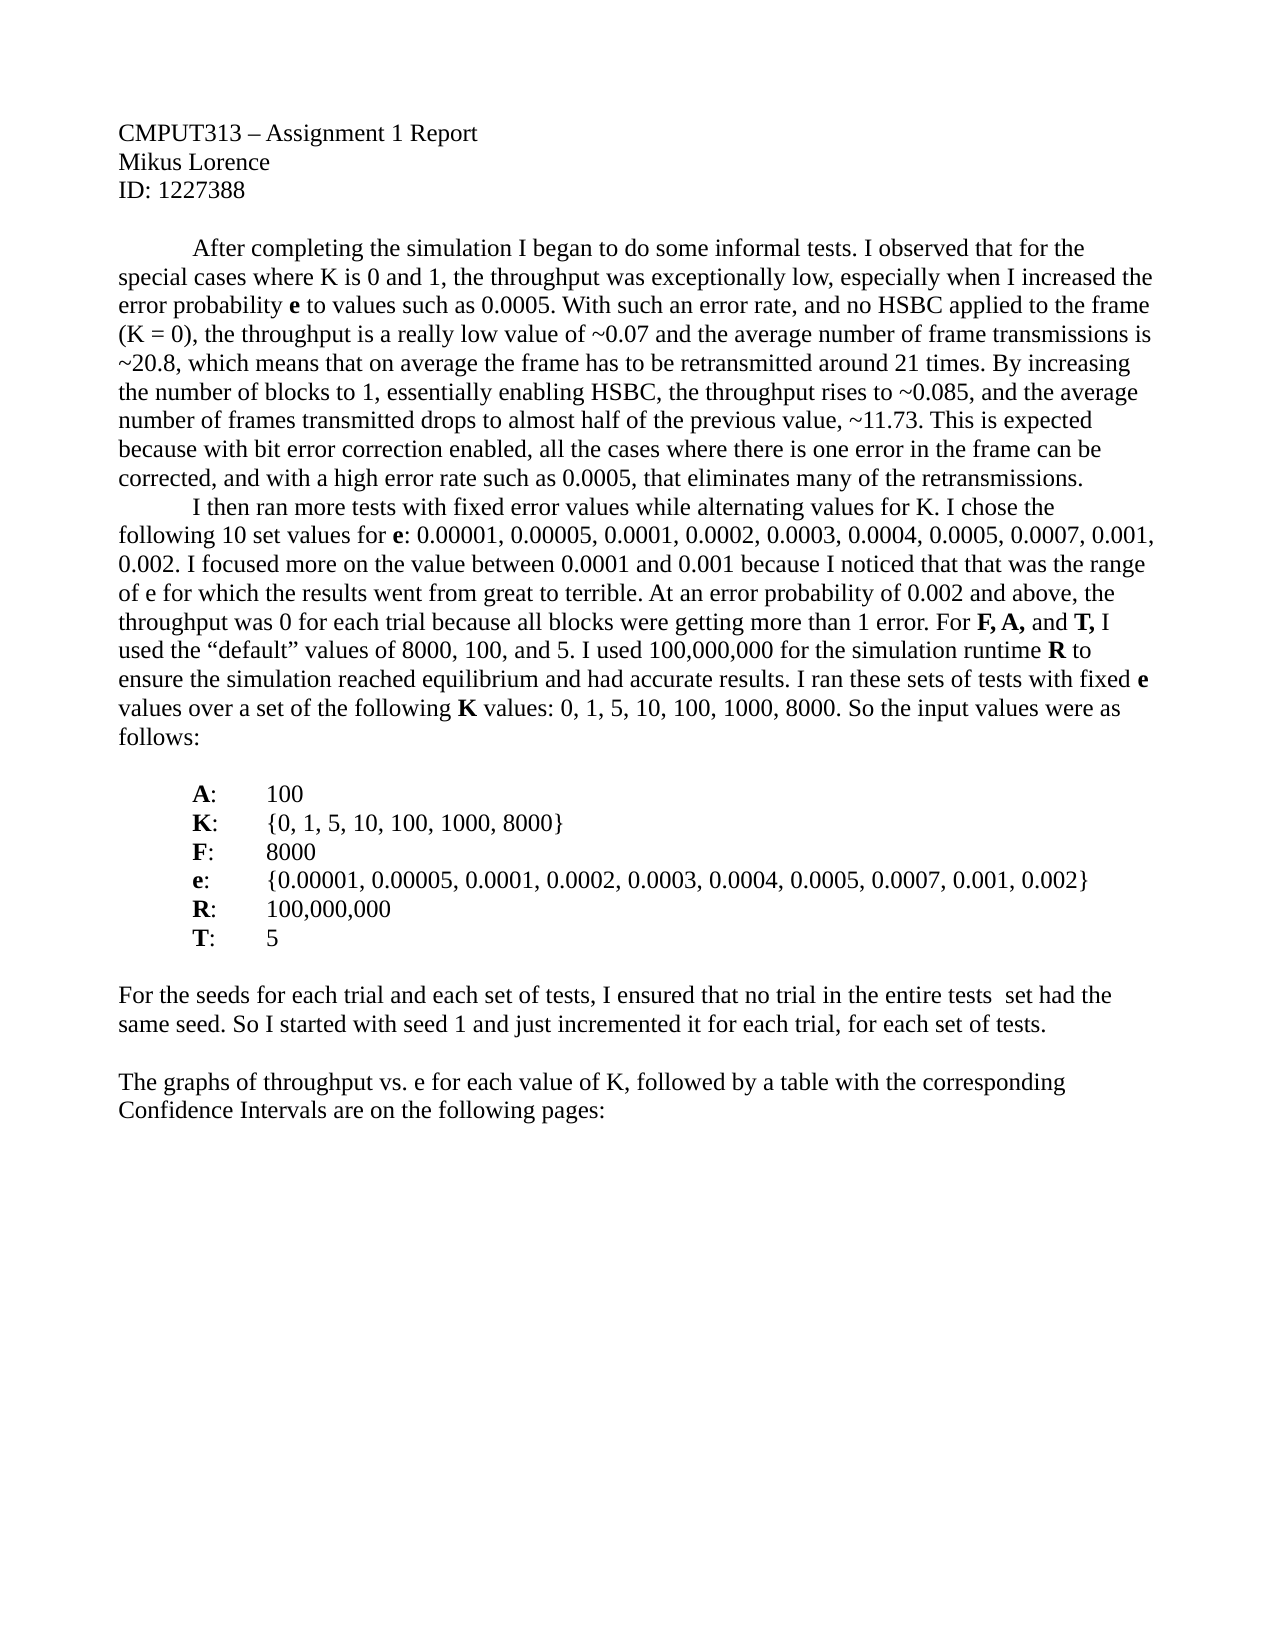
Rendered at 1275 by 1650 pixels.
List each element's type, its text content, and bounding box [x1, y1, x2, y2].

text T: 5 [118, 923, 1157, 952]
text F: 8000 [118, 837, 1157, 866]
text R: 100,000,000 [118, 894, 1157, 923]
text After completing the simulation I began to do some informal tests. I observed that for the special cases where K is 0 and 1, the throughput was exceptionally low, especially when I increased the error probability e to values such as 0.0005. With such an error rate, and no HSBC applied to the frame (K = 0), the throughput is a really low value of ~0.07 and the average number of frame transmissions is ~20.8, which means that on average the frame has to be retransmitted around 21 times. By increasing the number of blocks to 1, essentially enabling HSBC, the throughput rises to ~0.085, and the average number of frames transmitted drops to almost half of the previous value, ~11.73. This is expected because with bit error correction enabled, all the cases where there is one error in the frame can be corrected, and with a high error rate such as 0.0005, that eliminates many of the retransmissions. [118, 233, 1157, 492]
text For the seeds for each trial and each set of tests, I ensured that no trial in the entire tests set had the same seed. So I started with seed 1 and just incremented it for each trial, for each set of tests. [118, 981, 1157, 1038]
text ID: 1227388 [118, 176, 1157, 204]
text The graphs of throughput vs. e for each value of K, followed by a table with the corresponding Confidence Intervals are on the following pages: [118, 1067, 1157, 1124]
text CMPUT313 – Assignment 1 Report [118, 118, 1157, 147]
text e: {0.00001, 0.00005, 0.0001, 0.0002, 0.0003, 0.0004, 0.0005, 0.0007, 0.001, 0.002} [118, 866, 1157, 894]
text A: 100 [118, 779, 1157, 808]
text K: {0, 1, 5, 10, 100, 1000, 8000} [118, 808, 1157, 837]
text I then ran more tests with fixed error values while alternating values for K. I chose the following 10 set values for e: 0.00001, 0.00005, 0.0001, 0.0002, 0.0003, 0.0004, 0.0005, 0.0007, 0.001, 0.002. I focused more on the value between 0.0001 and 0.001 because I noticed that that was the range of e for which the results went from great to terrible. At an error probability of 0.002 and above, the throughput was 0 for each trial because all blocks were getting more than 1 error. For F, A, and T, I used the “default” values of 8000, 100, and 5. I used 100,000,000 for the simulation runtime R to ensure the simulation reached equilibrium and had accurate results. I ran these sets of tests with fixed e values over a set of the following K values: 0, 1, 5, 10, 100, 1000, 8000. So the input values were as follows: [118, 492, 1157, 751]
text Mikus Lorence [118, 147, 1157, 176]
